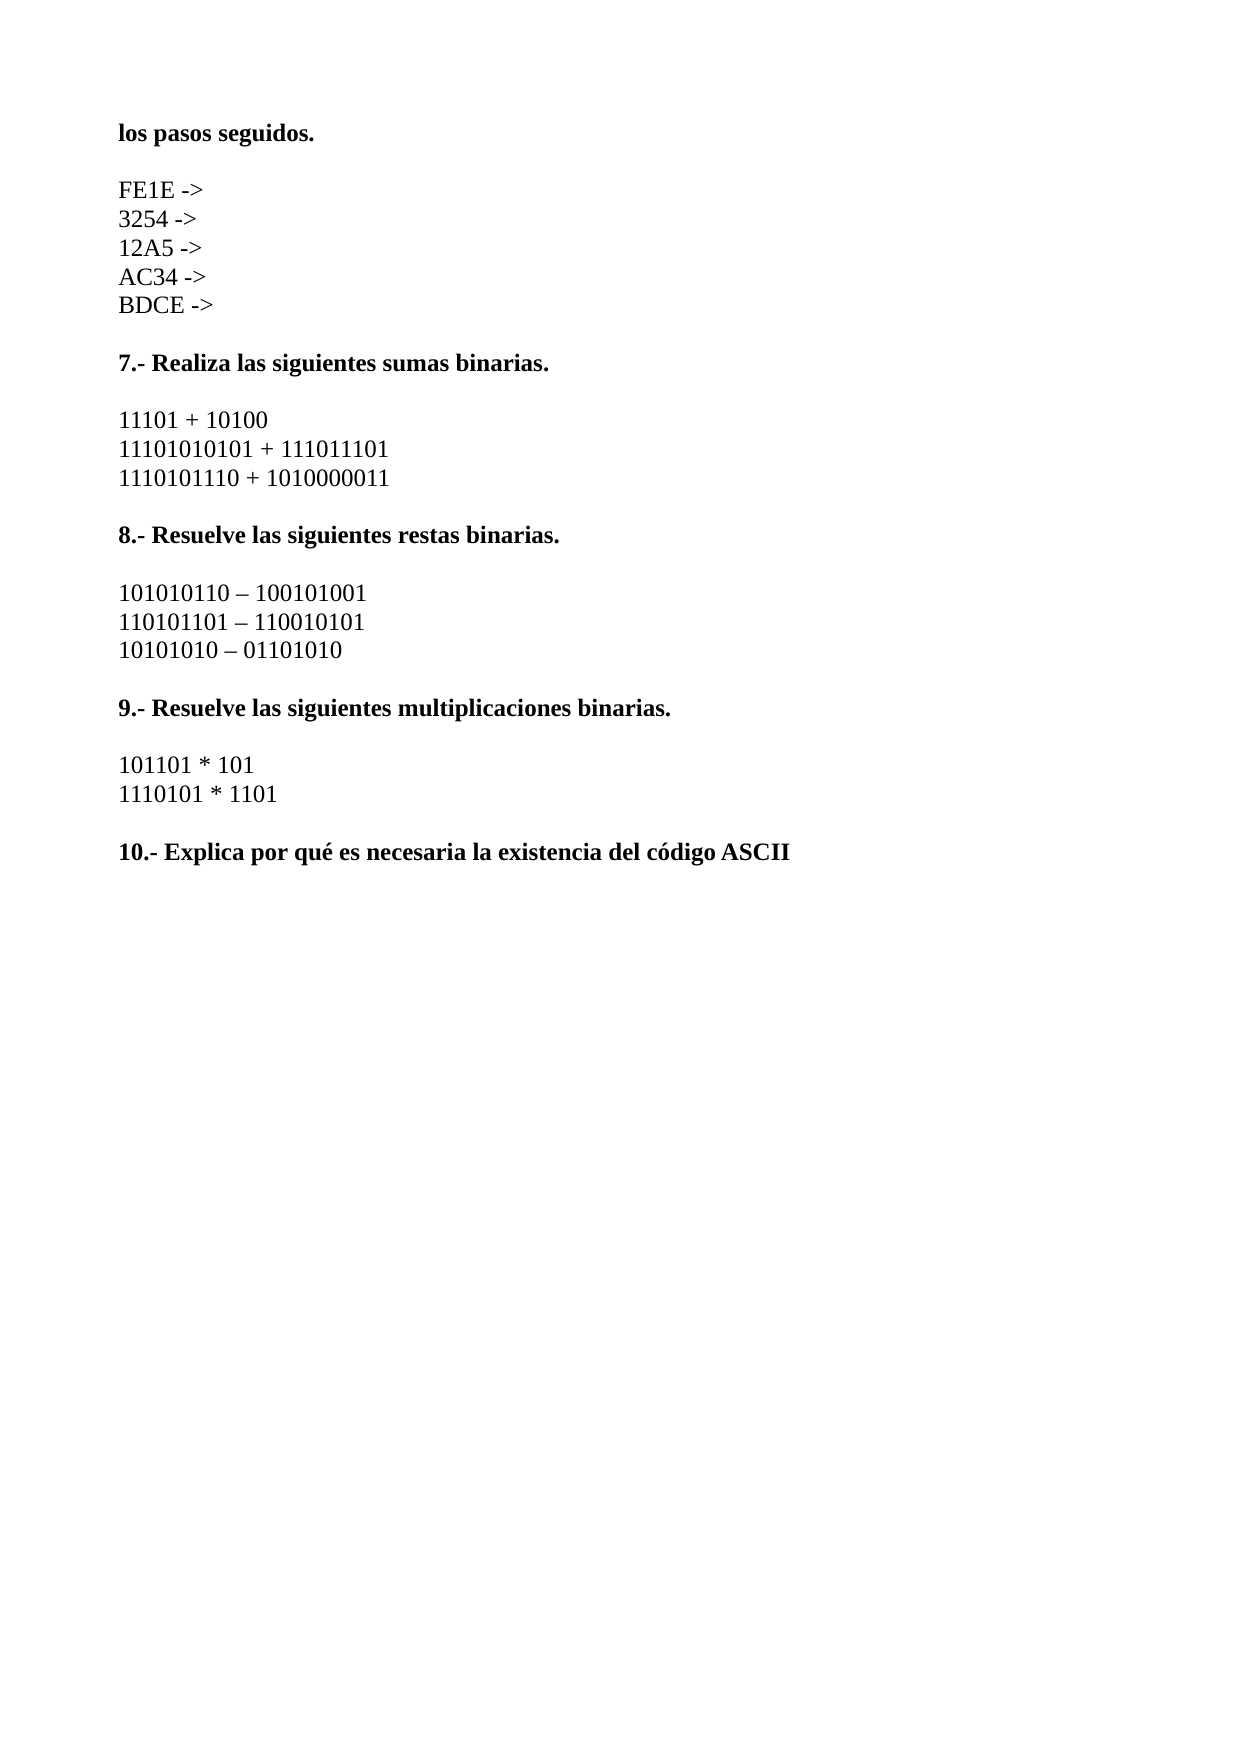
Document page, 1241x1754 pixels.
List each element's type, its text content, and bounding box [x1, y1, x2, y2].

text 12A5 -> [118, 233, 1122, 262]
text 11101 + 10100 [118, 406, 1122, 434]
text 10101010 – 01101010 [118, 636, 1122, 664]
text 8.- Resuelve las siguientes restas binarias. [118, 521, 1122, 549]
text 7.- Realiza las siguientes sumas binarias. [118, 348, 1122, 377]
text 110101101 – 110010101 [118, 607, 1122, 636]
text 10.- Explica por qué es necesaria la existencia del código ASCII [118, 837, 1122, 866]
text 11101010101 + 111011101 [118, 434, 1122, 463]
text FE1E -> [118, 176, 1122, 204]
text 1110101 * 1101 [118, 779, 1122, 808]
text BDCE -> [118, 291, 1122, 319]
text 9.- Resuelve las siguientes multiplicaciones binarias. [118, 693, 1122, 722]
text los pasos seguidos. [118, 118, 1122, 147]
text AC34 -> [118, 262, 1122, 291]
text 3254 -> [118, 204, 1122, 233]
text 101101 * 101 [118, 751, 1122, 779]
text 1110101110 + 1010000011 [118, 463, 1122, 492]
text 101010110 – 100101001 [118, 578, 1122, 607]
